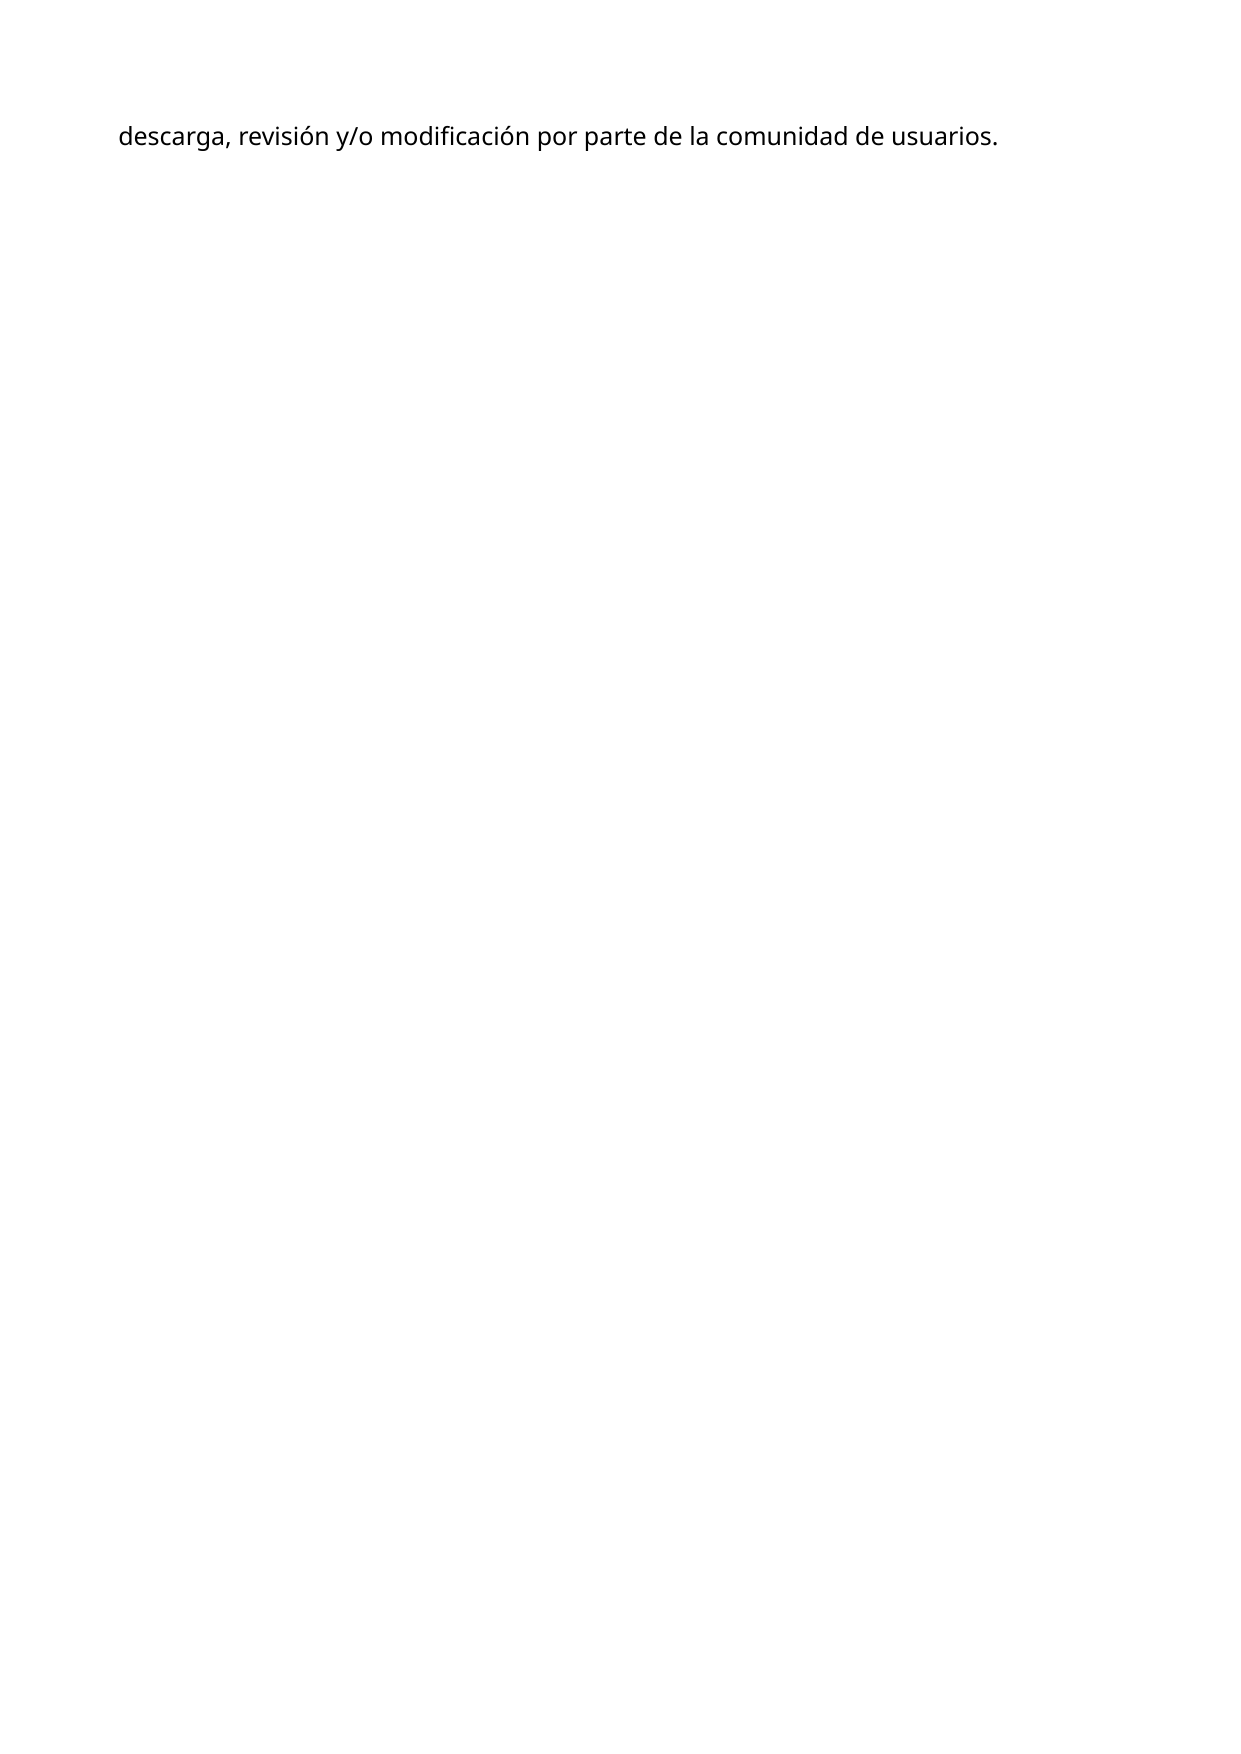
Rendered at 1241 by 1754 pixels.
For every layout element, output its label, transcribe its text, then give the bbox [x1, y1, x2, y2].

text descarga, revisión y/o modificación por parte de la comunidad de usuarios. [118, 118, 1122, 152]
